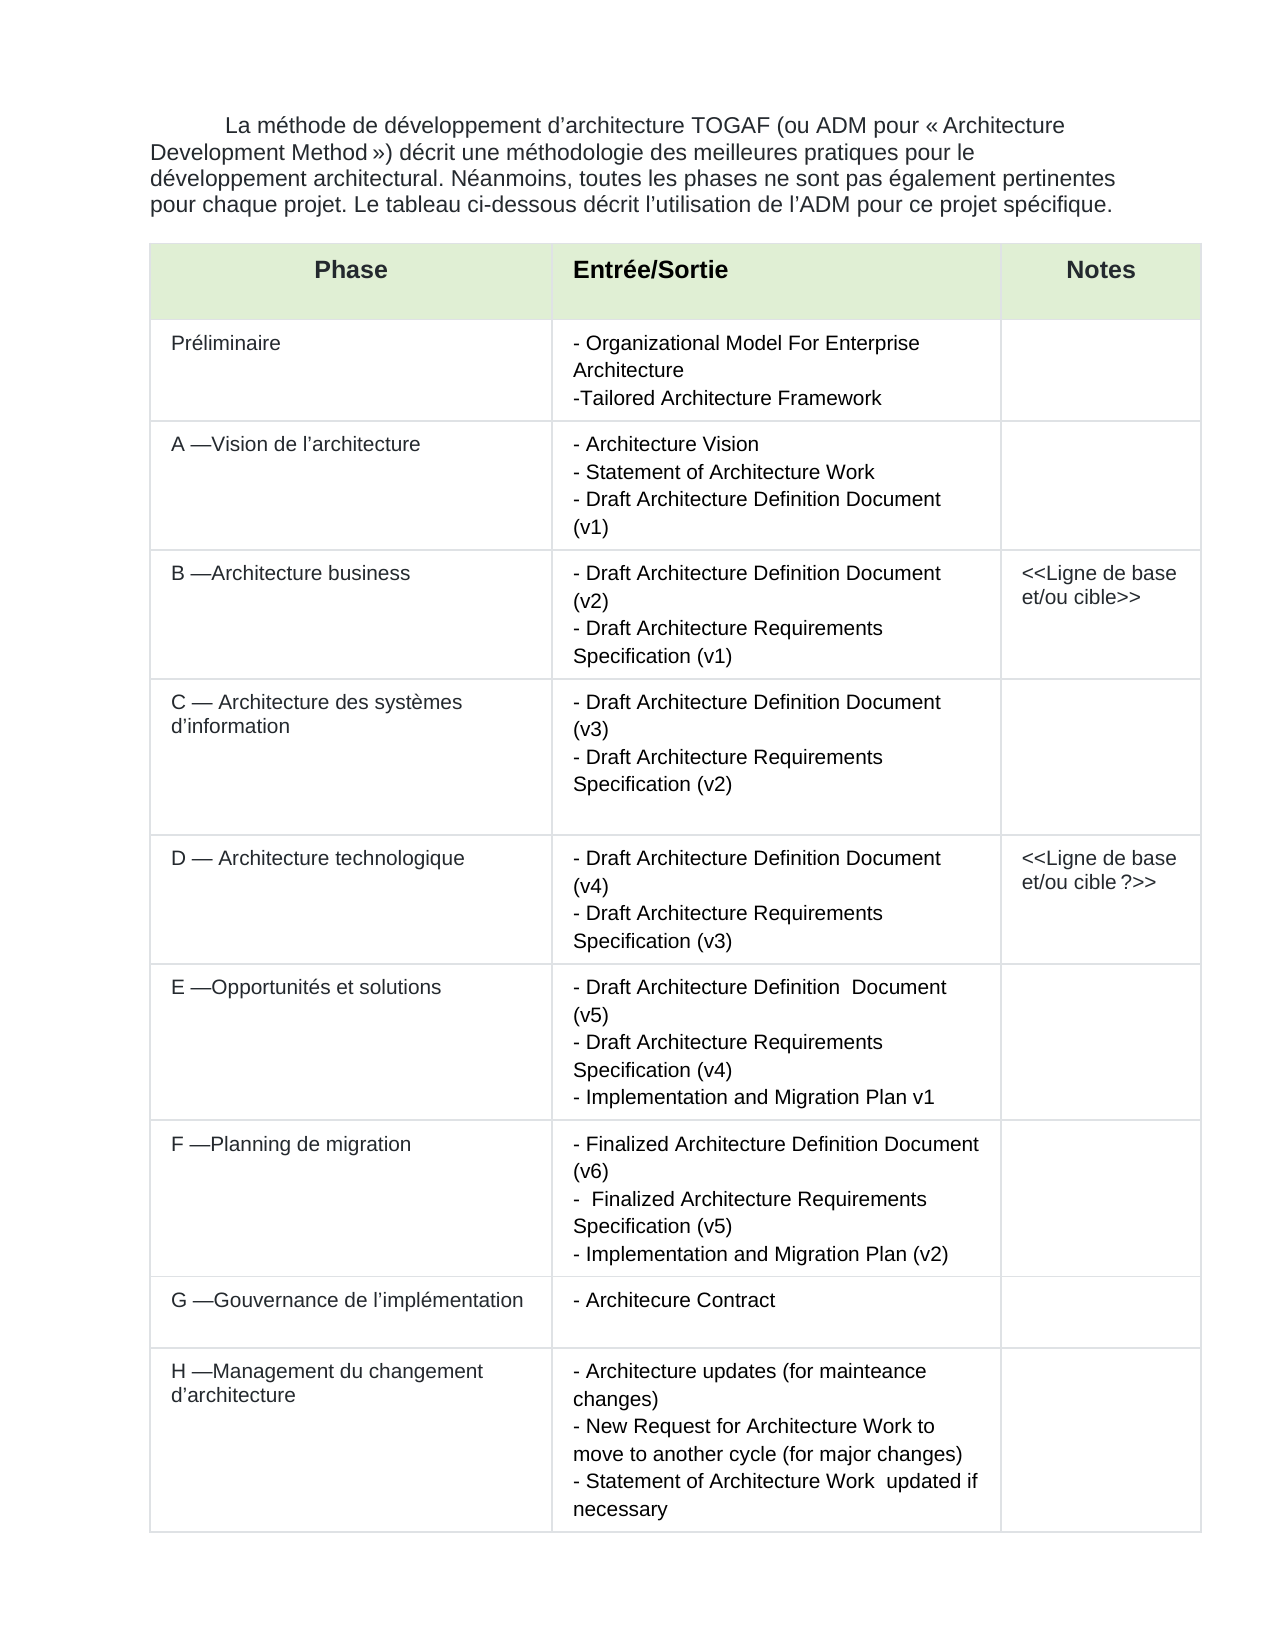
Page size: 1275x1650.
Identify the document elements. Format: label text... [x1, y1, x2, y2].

table_cell <<Ligne de base et/ou cible>> [1002, 551, 1200, 678]
table_cell - Architecture updates (for mainteance changes) - New Request for Architecture Work to move to another cycle (for major changes) - Statement of Architecture Work updated if necessary [553, 1349, 1000, 1531]
table_cell E —Opportunités et solutions [151, 965, 551, 1119]
table_cell [1002, 320, 1200, 420]
text La méthode de développement d’architecture TOGAF (ou ADM pour « Architecture Development Method ») décrit une méthodologie des meilleures pratiques pour le développement architectural. Néanmoins, toutes les phases ne sont pas également pertinentes pour chaque projet. Le tableau ci-dessous décrit l’utilisation de l’ADM pour ce projet spécifique. [150, 112, 1125, 218]
table_cell D — Architecture technologique [151, 836, 551, 963]
table_cell - Draft Architecture Definition Document (v2) - Draft Architecture Requirements Specification (v1) [553, 551, 1000, 678]
table_cell - Organizational Model For Enterprise Architecture -Tailored Architecture Framework [553, 320, 1000, 420]
table_cell - Draft Architecture Definition Document (v4) - Draft Architecture Requirements Specification (v3) [553, 836, 1000, 963]
table_cell [1002, 422, 1200, 549]
table_cell [1002, 680, 1200, 834]
table_cell <<Ligne de base et/ou cible ?>> [1002, 836, 1200, 963]
table_cell - Finalized Architecture Definition Document (v6) - Finalized Architecture Requirements Specification (v5) - Implementation and Migration Plan (v2) [553, 1121, 1000, 1276]
table_cell [1002, 1121, 1200, 1276]
table_cell H —Management du changement d’architecture [151, 1349, 551, 1531]
table_cell - Draft Architecture Definition Document (v5) - Draft Architecture Requirements Specification (v4) - Implementation and Migration Plan v1 [553, 965, 1000, 1119]
table_cell [1002, 1277, 1200, 1347]
table_cell [1002, 965, 1200, 1119]
table_cell A —Vision de l’architecture [151, 422, 551, 549]
table_header Entrée/Sortie [553, 244, 1000, 319]
table_cell - Draft Architecture Definition Document (v3) - Draft Architecture Requirements Specification (v2) [553, 680, 1000, 834]
table_cell - Architecture Vision - Statement of Architecture Work - Draft Architecture Definition Document (v1) [553, 422, 1000, 549]
table_cell B —Architecture business [151, 551, 551, 678]
table_header Phase [151, 244, 551, 319]
table_cell C — Architecture des systèmes d’information [151, 680, 551, 834]
table_cell [1002, 1349, 1200, 1531]
table_cell - Architecure Contract [553, 1277, 1000, 1347]
table_cell Préliminaire [151, 320, 551, 420]
table_cell G —Gouvernance de l’implémentation [151, 1277, 551, 1347]
table_header Notes [1002, 244, 1200, 319]
table_cell F —Planning de migration [151, 1121, 551, 1276]
